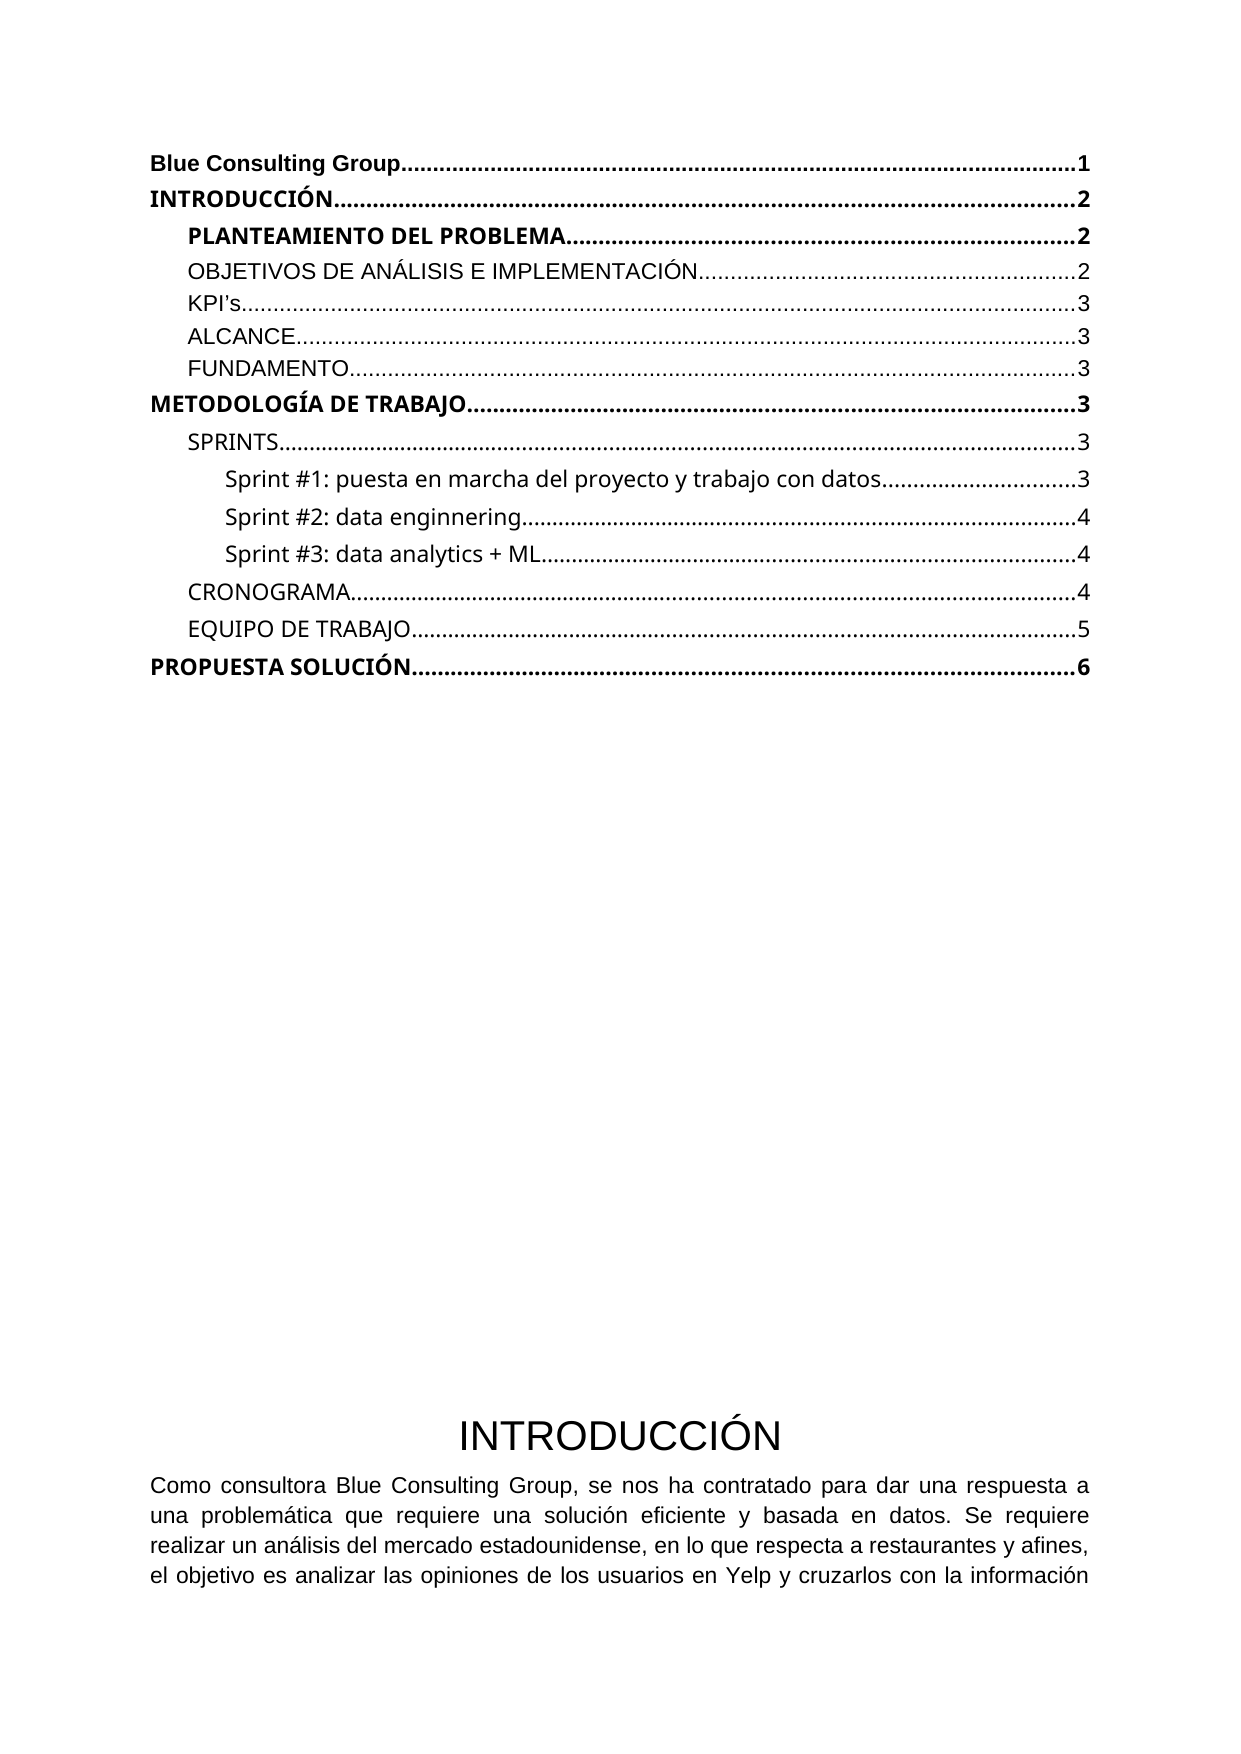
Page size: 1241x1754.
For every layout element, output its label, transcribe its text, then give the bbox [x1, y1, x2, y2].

text OBJETIVOS DE ANÁLISIS E IMPLEMENTACIÓN 2 [187, 258, 1090, 284]
text Sprint #1: puesta en marcha del proyecto y trabajo con datos 3 [225, 463, 1090, 494]
text Sprint #3: data analytics + ML 4 [225, 538, 1090, 569]
text CRONOGRAMA 4 [187, 576, 1090, 607]
text METODOLOGÍA DE TRABAJO 3 [150, 388, 1090, 419]
subtitle INTRODUCCIÓN [150, 1411, 1090, 1459]
text FUNDAMENTO 3 [187, 355, 1090, 382]
text Como consultora Blue Consulting Group, se nos ha contratado para dar una respuesta a una problemática que requiere una solución eficiente y basada en datos. Se requiere realizar un análisis del mercado estadounidense, en lo que respecta a restaurantes y afines, el objetivo es analizar las opiniones de los usuarios en Yelp y cruzarlos con la información [150, 1472, 1090, 1588]
text ALCANCE 3 [187, 323, 1090, 349]
text INTRODUCCIÓN 2 [150, 183, 1090, 214]
text Blue Consulting Group 1 [150, 150, 1090, 176]
text KPI’s 3 [187, 290, 1090, 317]
text PROPUESTA SOLUCIÓN 6 [150, 651, 1090, 682]
text PLANTEAMIENTO DEL PROBLEMA 2 [187, 220, 1090, 251]
text SPRINTS 3 [187, 426, 1090, 457]
text EQUIPO DE TRABAJO 5 [187, 613, 1090, 644]
text Sprint #2: data enginnering 4 [225, 501, 1090, 532]
